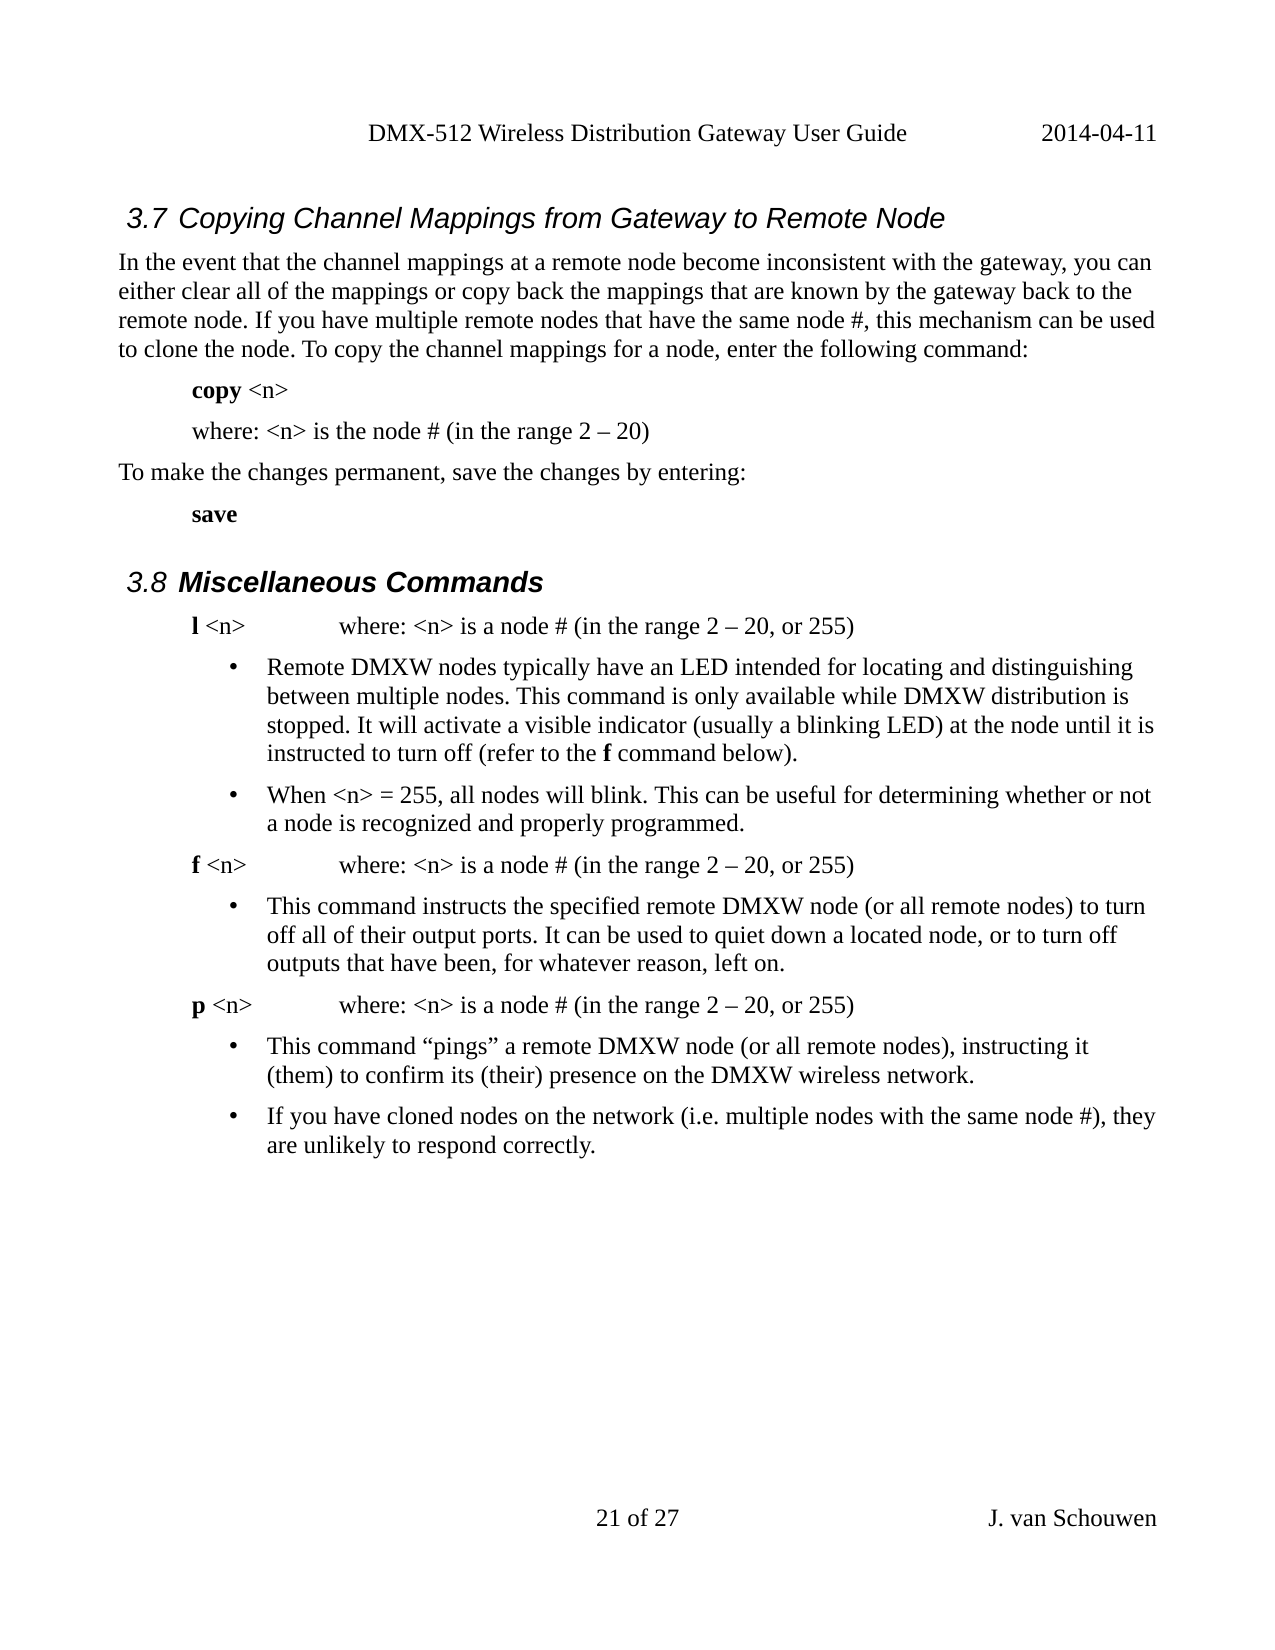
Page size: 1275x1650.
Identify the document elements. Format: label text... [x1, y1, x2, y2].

text In the event that the channel mappings at a remote node become inconsistent with the gateway, you can either clear all of the mappings or copy back the mappings that are known by the gateway back to the remote node. If you have multiple remote nodes that have the same node #, this mechanism can be used to clone the node. To copy the channel mappings for a node, enter the following command: [118, 247, 1157, 362]
text save [192, 499, 1157, 527]
text copy <n> [192, 375, 1157, 404]
list Remote DMXW nodes typically have an LED intended for locating and distinguishing between multiple nodes. This command is only available while DMXW distribution is stopped. It will activate a visible indicator (usually a blinking LED) at the node until it is instructed to turn off (refer to the f command below). [229, 652, 1157, 767]
subtitle Miscellaneous Commands [118, 565, 1157, 598]
list When <n> = 255, all nodes will blink. This can be useful for determining whether or not a node is recognized and properly programmed. [229, 780, 1157, 837]
text where: <n> is the node # (in the range 2 – 20) [192, 416, 1157, 445]
list This command instructs the specified remote DMXW node (or all remote nodes) to turn off all of their output ports. It can be used to quiet down a located node, or to turn off outputs that have been, for whatever reason, left on. [229, 891, 1157, 977]
subtitle Copying Channel Mappings from Gateway to Remote Node [118, 201, 1157, 235]
list If you have cloned nodes on the network (i.e. multiple nodes with the same node #), they are unlikely to respond correctly. [229, 1101, 1157, 1158]
text To make the changes permanent, save the changes by entering: [118, 457, 1157, 486]
text l <n> where: <n> is a node # (in the range 2 – 20, or 255) [192, 611, 1157, 640]
text p <n> where: <n> is a node # (in the range 2 – 20, or 255) [192, 990, 1157, 1018]
list This command “pings” a remote DMXW node (or all remote nodes), instructing it (them) to confirm its (their) presence on the DMXW wireless network. [229, 1031, 1157, 1088]
text f <n> where: <n> is a node # (in the range 2 – 20, or 255) [192, 850, 1157, 878]
